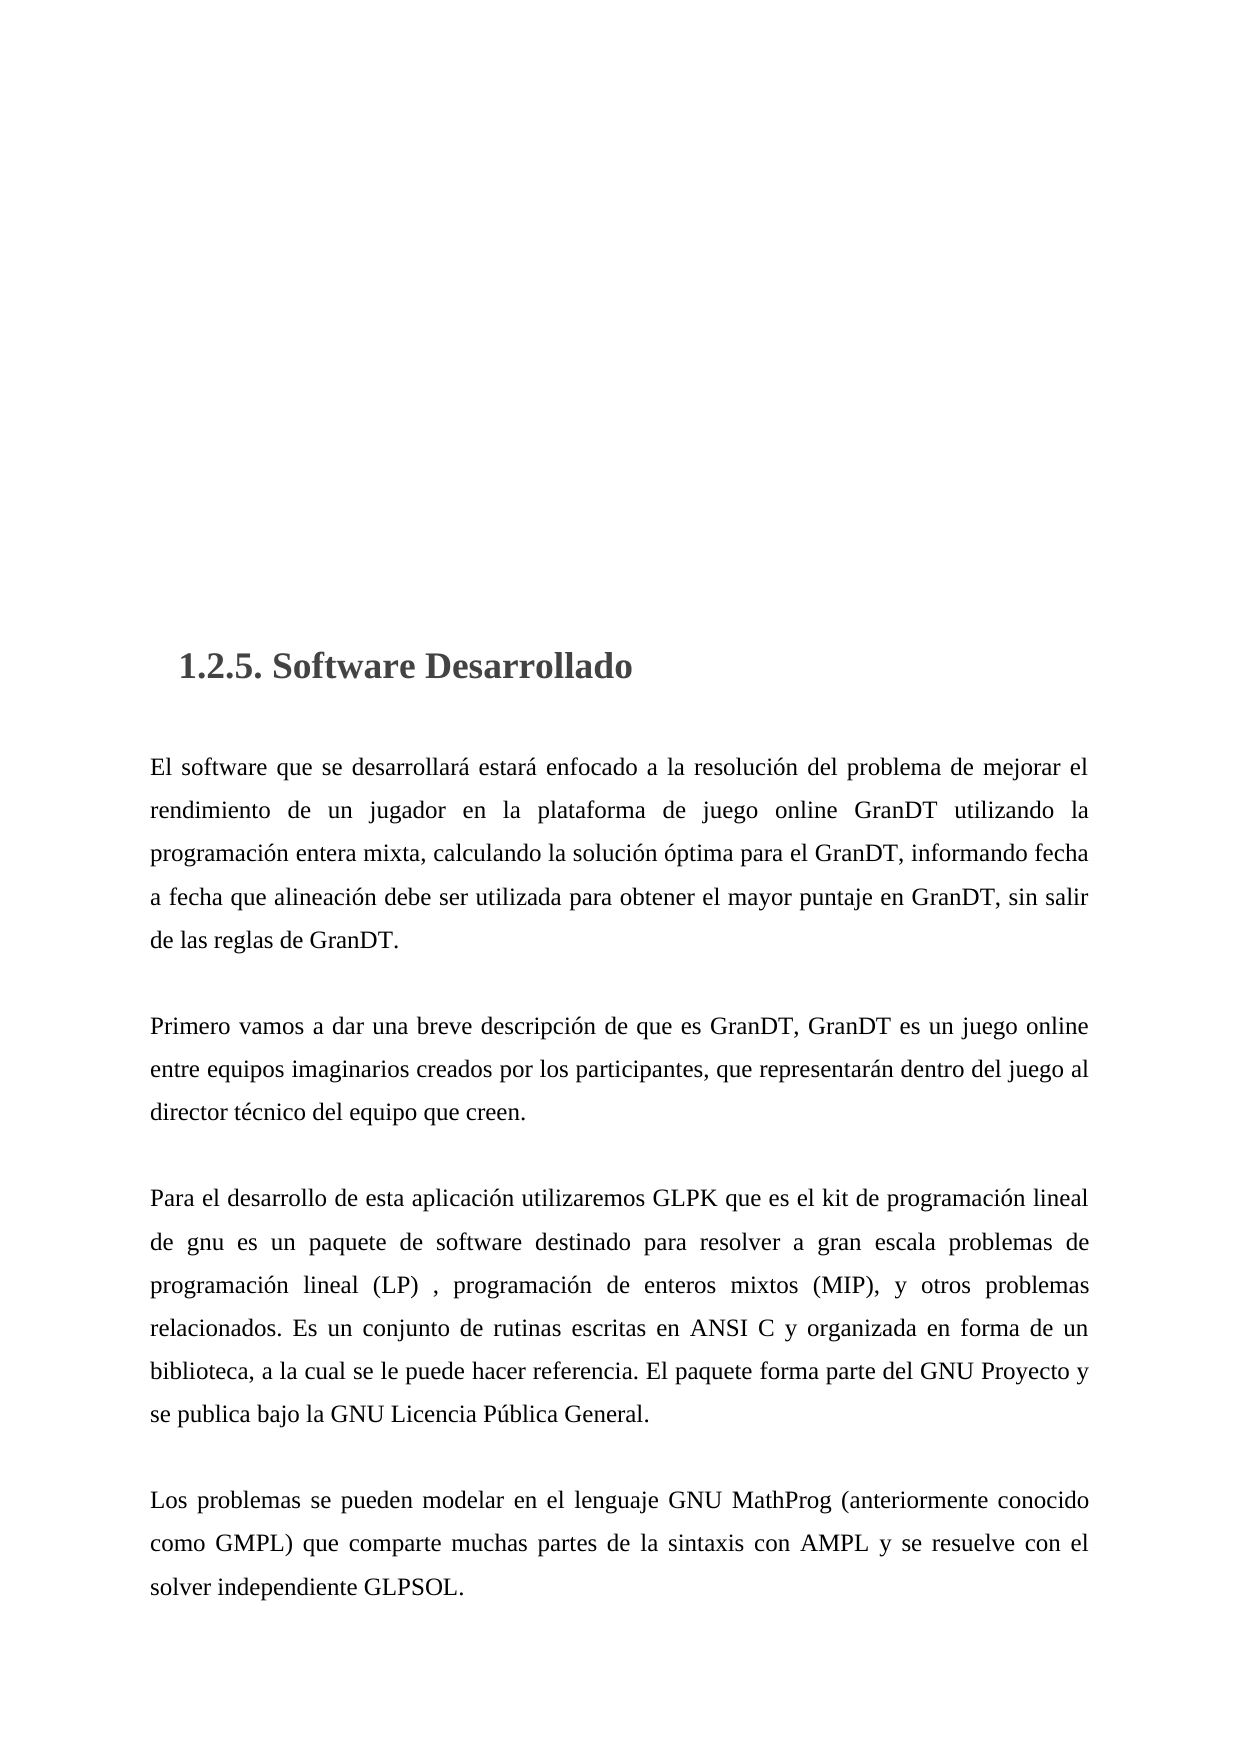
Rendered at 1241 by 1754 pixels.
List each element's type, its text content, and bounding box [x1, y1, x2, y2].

text Para el desarrollo de esta aplicación utilizaremos GLPK que es el kit de programación lineal de gnu es un paquete de software destinado para resolver a gran escala problemas de programación lineal (LP) , programación de enteros mixtos (MIP), y otros problemas relacionados. Es un conjunto de rutinas escritas en ANSI C y organizada en forma de un biblioteca, a la cual se le puede hacer referencia. El paquete forma parte del GNU Proyecto y se publica bajo la GNU Licencia Pública General. [150, 1183, 1090, 1428]
text Los problemas se pueden modelar en el lenguaje GNU MathProg (anteriormente conocido como GMPL) que comparte muchas partes de la sintaxis con AMPL y se resuelve con el solver independiente GLPSOL. [150, 1485, 1090, 1600]
text Primero vamos a dar una breve descripción de que es GranDT, GranDT es un juego online entre equipos imaginarios creados por los participantes, que representarán dentro del juego al director técnico del equipo que creen. [150, 1011, 1090, 1126]
text El software que se desarrollará estará enfocado a la resolución del problema de mejorar el rendimiento de un jugador en la plataforma de juego online GranDT utilizando la programación entera mixta, calculando la solución óptima para el GranDT, informando fecha a fecha que alineación debe ser utilizada para obtener el mayor puntaje en GranDT, sin salir de las reglas de GranDT. [150, 752, 1090, 953]
subtitle 1.2.5. Software Desarrollado [150, 643, 1090, 686]
